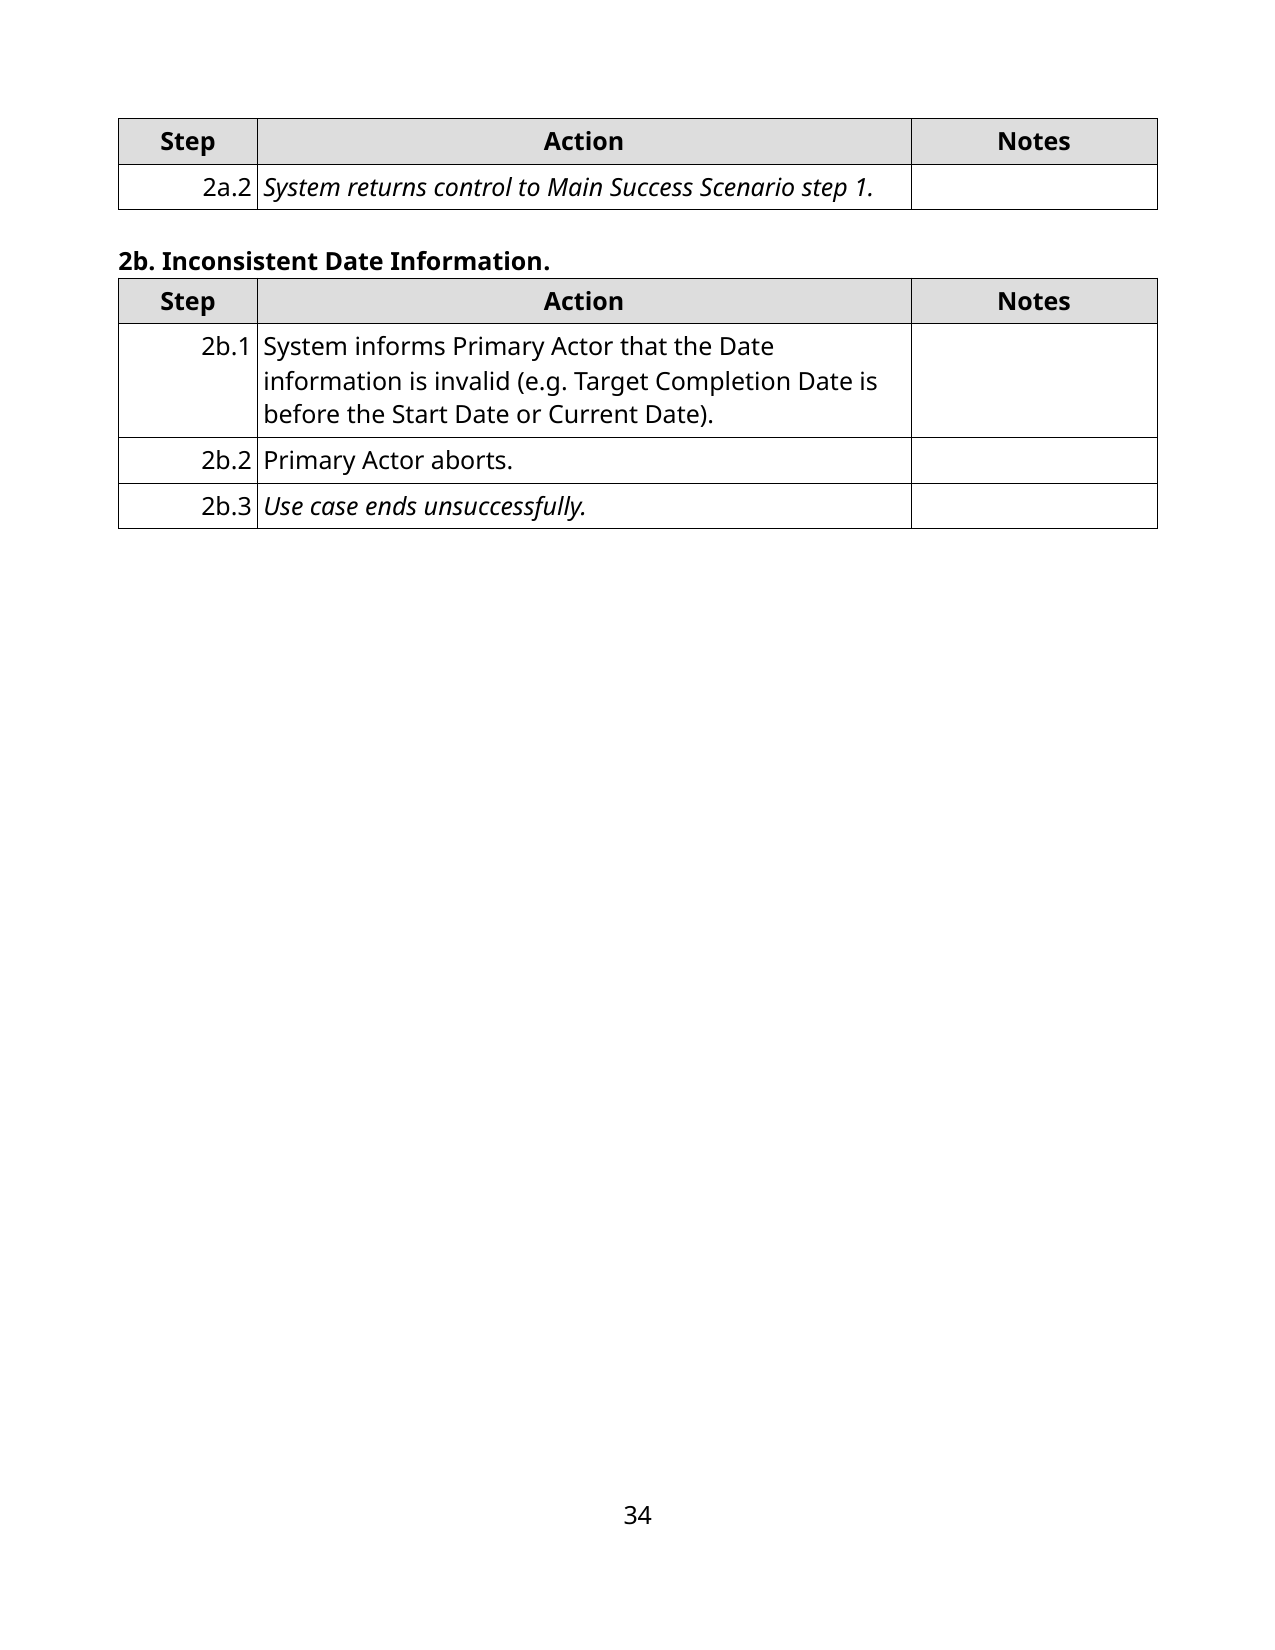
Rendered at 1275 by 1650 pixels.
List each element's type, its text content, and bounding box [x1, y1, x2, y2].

table_cell System returns control to Main Success Scenario step 1. [258, 165, 911, 209]
table_cell 2b.2 [119, 438, 257, 483]
table_cell [912, 438, 1157, 483]
table_header Action [258, 119, 911, 164]
table_header Notes [912, 279, 1157, 323]
table_cell 2a.2 [119, 165, 257, 209]
table_cell 2b.1 [119, 324, 257, 437]
table_cell [912, 484, 1157, 528]
table_header Step [119, 119, 257, 164]
table_cell Use case ends unsuccessfully. [258, 484, 911, 528]
table_header Notes [912, 119, 1157, 164]
table_cell [912, 324, 1157, 437]
table_header Step [119, 279, 257, 323]
table_header Action [258, 279, 911, 323]
table_cell [912, 165, 1157, 209]
table_cell Primary Actor aborts. [258, 438, 911, 483]
table_cell System informs Primary Actor that the Date information is invalid (e.g. Target Completion Date is before the Start Date or Current Date). [258, 324, 911, 437]
table_cell 2b.3 [119, 484, 257, 528]
text 2b. Inconsistent Date Information. [118, 243, 1157, 278]
